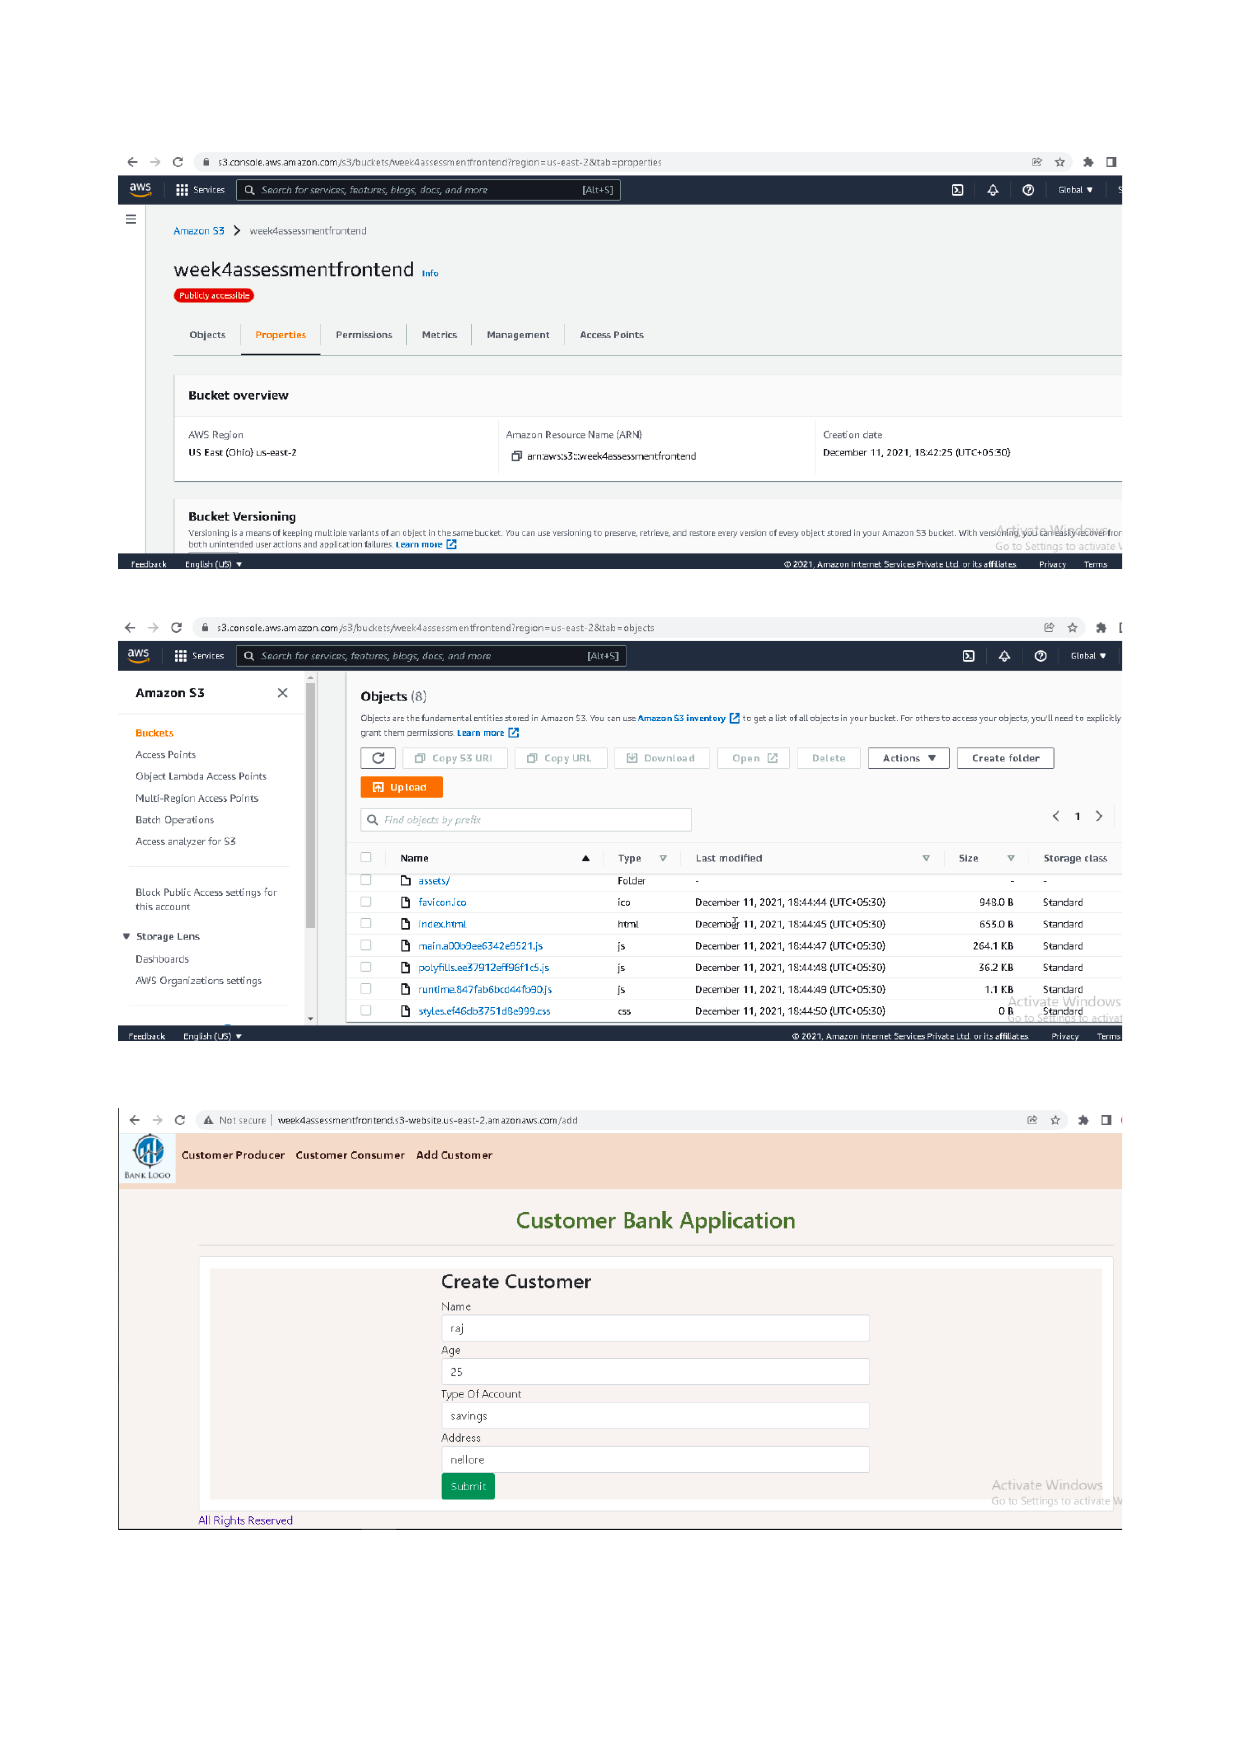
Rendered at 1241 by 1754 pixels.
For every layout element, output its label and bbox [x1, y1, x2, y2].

picture [118, 617, 1123, 1041]
picture [118, 150, 1123, 569]
picture [118, 1108, 1123, 1530]
